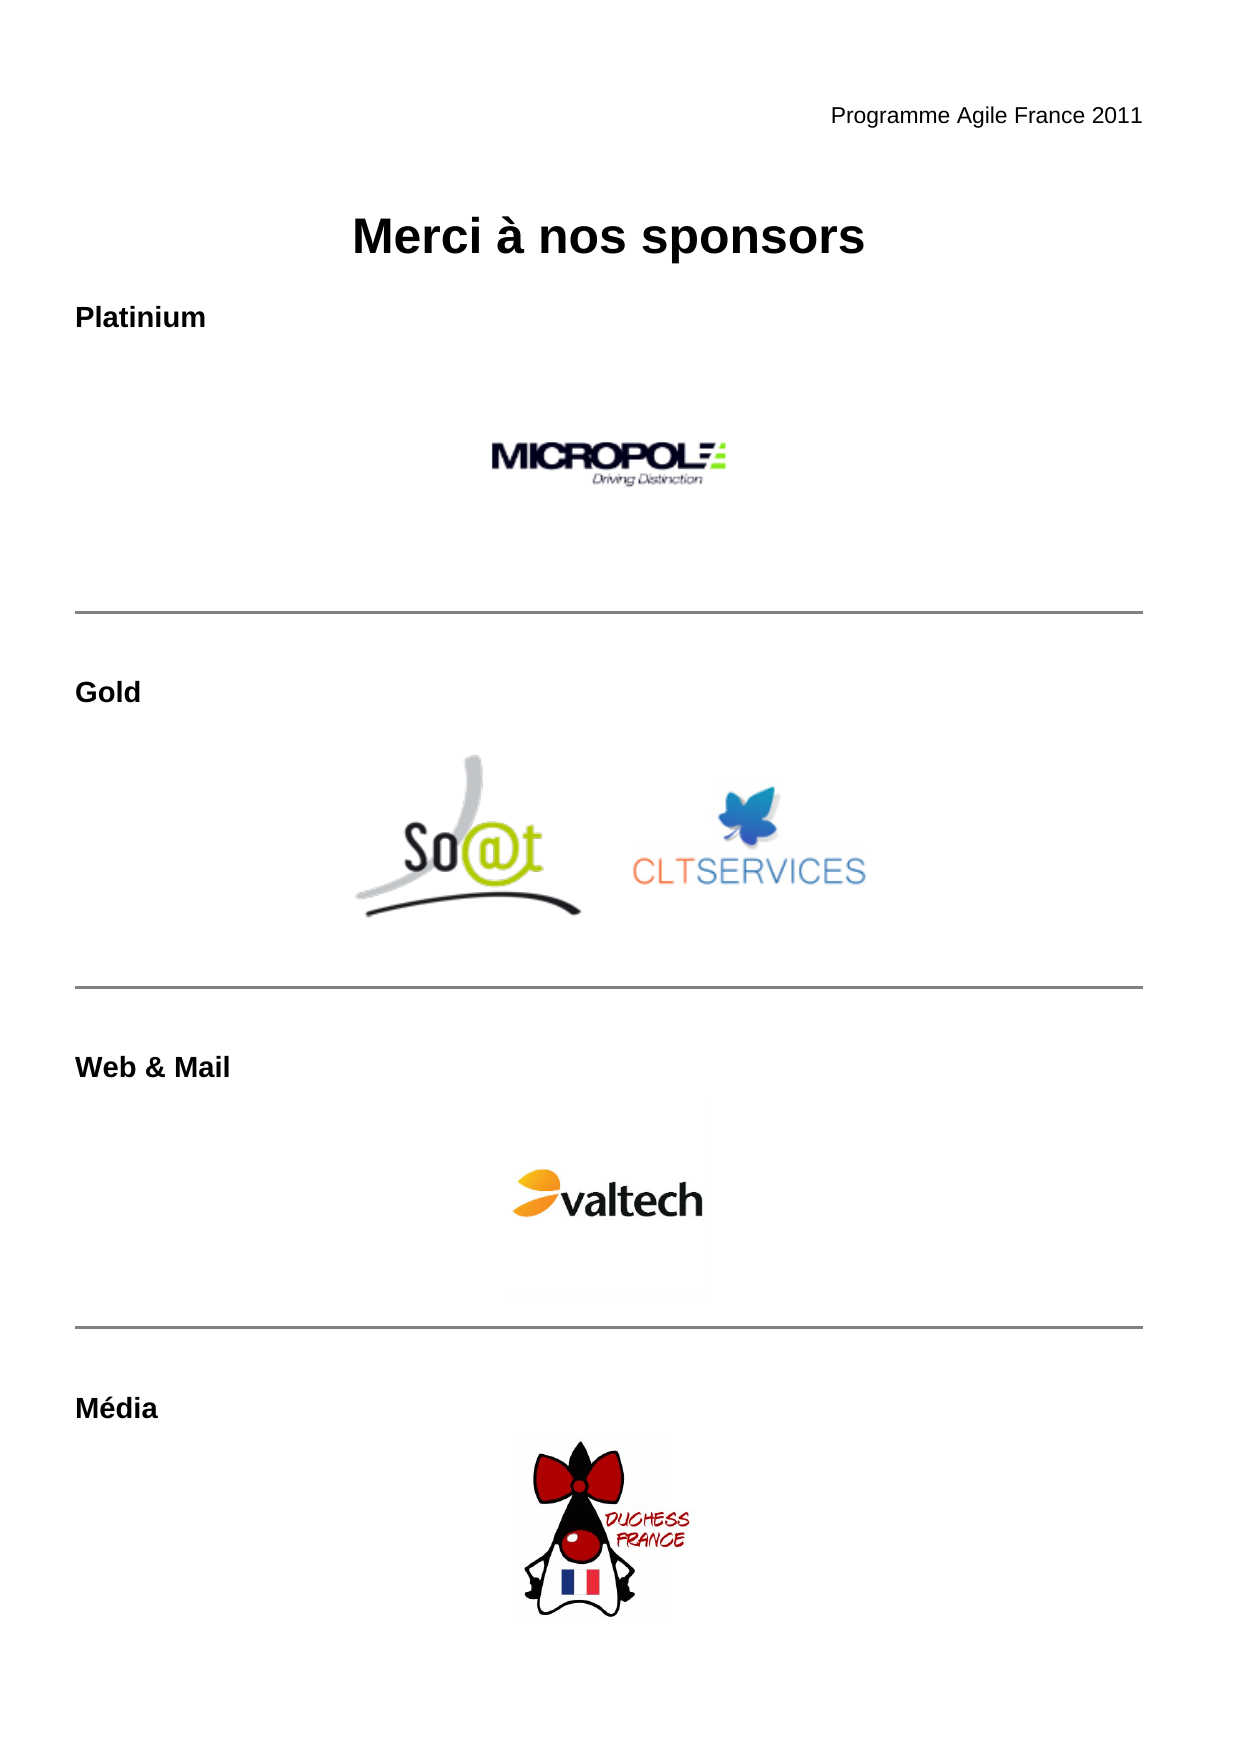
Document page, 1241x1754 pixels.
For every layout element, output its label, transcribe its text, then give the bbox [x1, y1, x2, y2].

subtitle Merci à nos sponsors [75, 208, 1143, 264]
picture [491, 347, 727, 582]
subtitle Média [75, 1392, 1143, 1424]
subtitle Platinium [75, 301, 1143, 334]
picture [515, 1437, 702, 1624]
picture [351, 722, 586, 957]
subtitle Web & Mail [75, 1051, 1143, 1084]
subtitle Gold [75, 676, 1143, 709]
picture [508, 1097, 709, 1297]
picture [632, 722, 867, 957]
